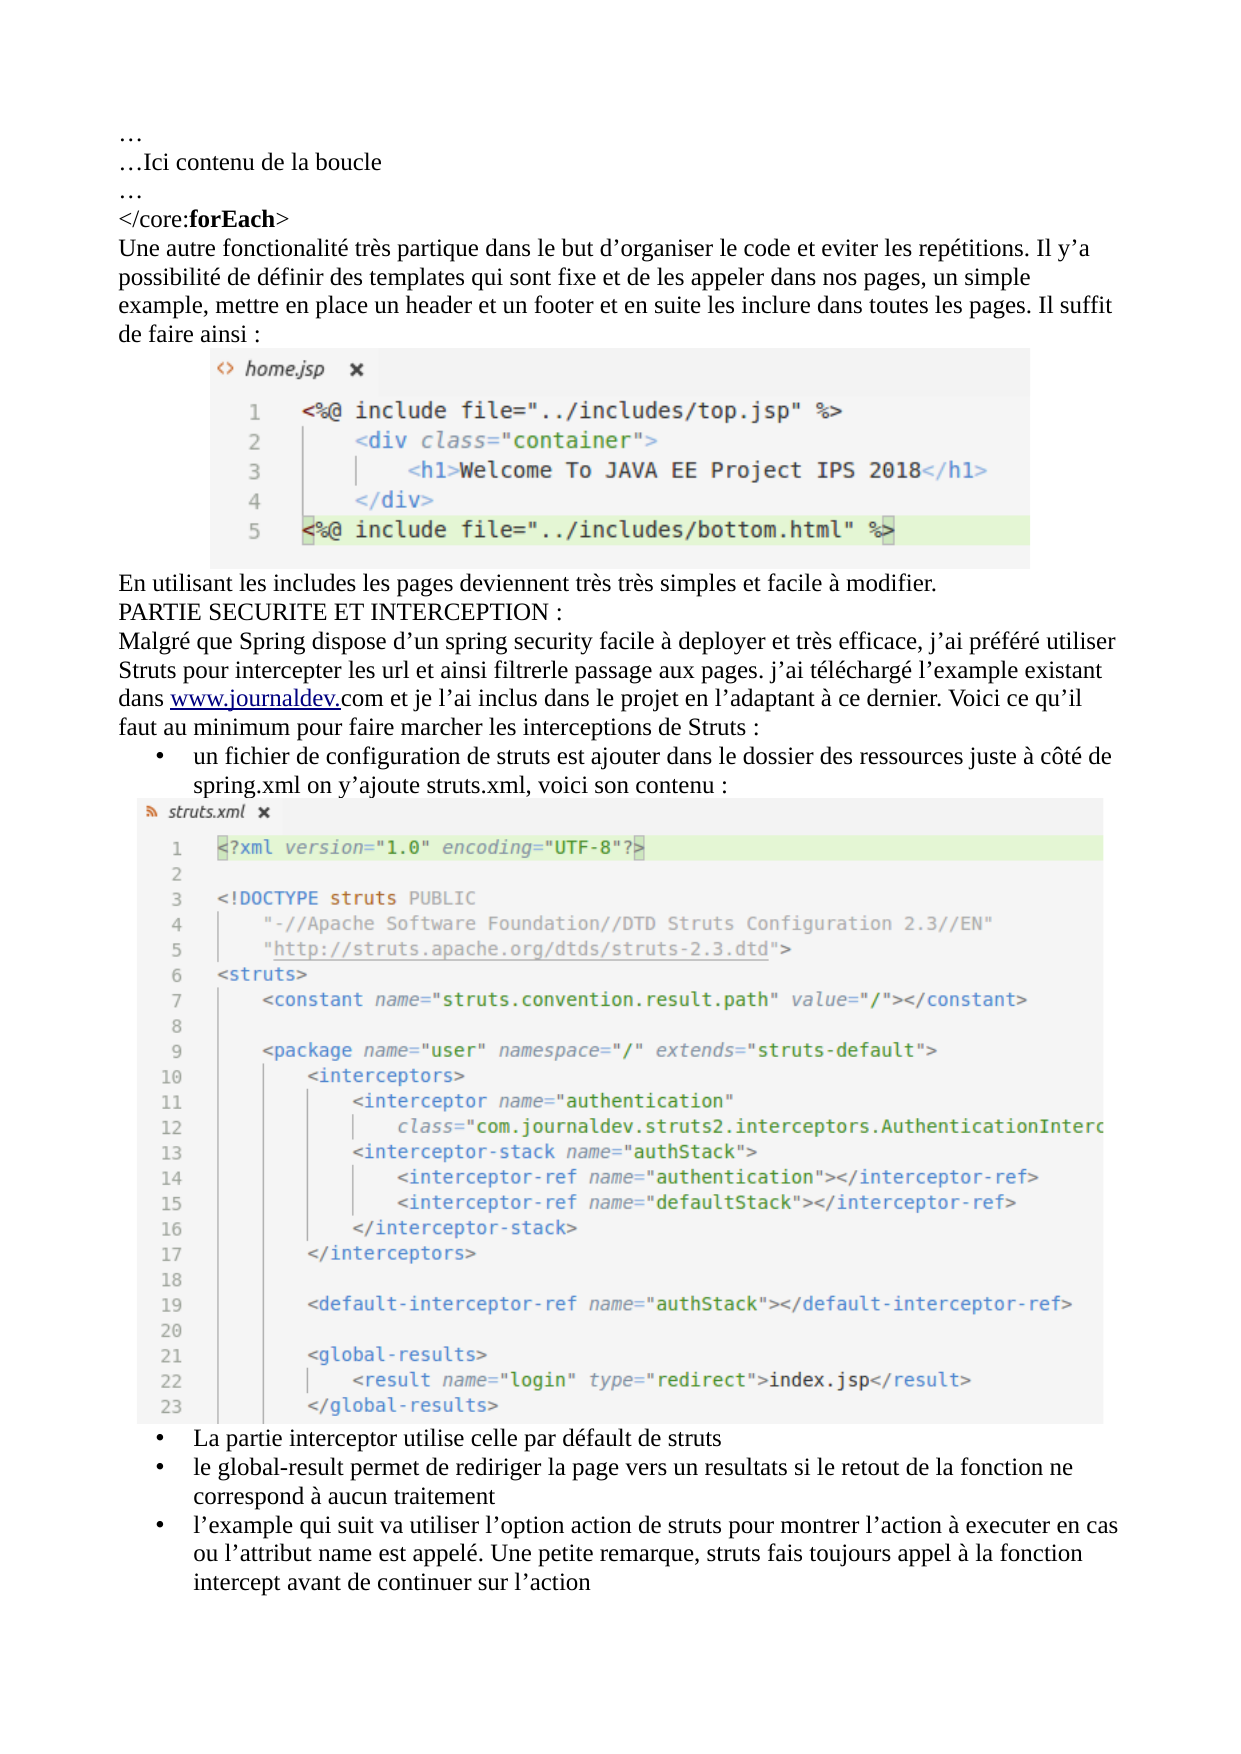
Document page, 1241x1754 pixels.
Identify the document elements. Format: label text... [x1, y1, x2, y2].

text En utilisant les includes les pages deviennent très très simples et facile à modifier. [118, 348, 1122, 597]
picture [210, 348, 1031, 569]
picture [136, 798, 1104, 1424]
list le global-result permet de rediriger la page vers un resultats si le retout de la fonction ne correspond à aucun traitement [156, 1452, 1122, 1510]
list La partie interceptor utilise celle par défault de struts [156, 798, 1122, 1452]
text … [118, 176, 1122, 204]
list l’example qui suit va utiliser l’option action de struts pour montrer l’action à executer en cas ou l’attribut name est appelé. Une petite remarque, struts fais toujours appel à la fonction intercept avant de continuer sur l’action [156, 1510, 1122, 1596]
text </core:forEach> [118, 204, 1122, 233]
text Une autre fonctionalité très partique dans le but d’organiser le code et eviter les repétitions. Il y’a possibilité de définir des templates qui sont fixe et de les appeler dans nos pages, un simple example, mettre en place un header et un footer et en suite les inclure dans toutes les pages. Il suffit de faire ainsi : [118, 233, 1122, 348]
text Malgré que Spring dispose d’un spring security facile à deployer et très efficace, j’ai préféré utiliser Struts pour intercepter les url et ainsi filtrerle passage aux pages. j’ai téléchargé l’example existant dans www.journaldev.com et je l’ai inclus dans le projet en l’adaptant à ce dernier. Voici ce qu’il faut au minimum pour faire marcher les interceptions de Struts : [118, 626, 1122, 741]
text PARTIE SECURITE ET INTERCEPTION : [118, 597, 1122, 626]
text … [118, 118, 1122, 147]
text …Ici contenu de la boucle [118, 147, 1122, 176]
list un fichier de configuration de struts est ajouter dans le dossier des ressources juste à côté de spring.xml on y’ajoute struts.xml, voici son contenu : [156, 741, 1122, 798]
